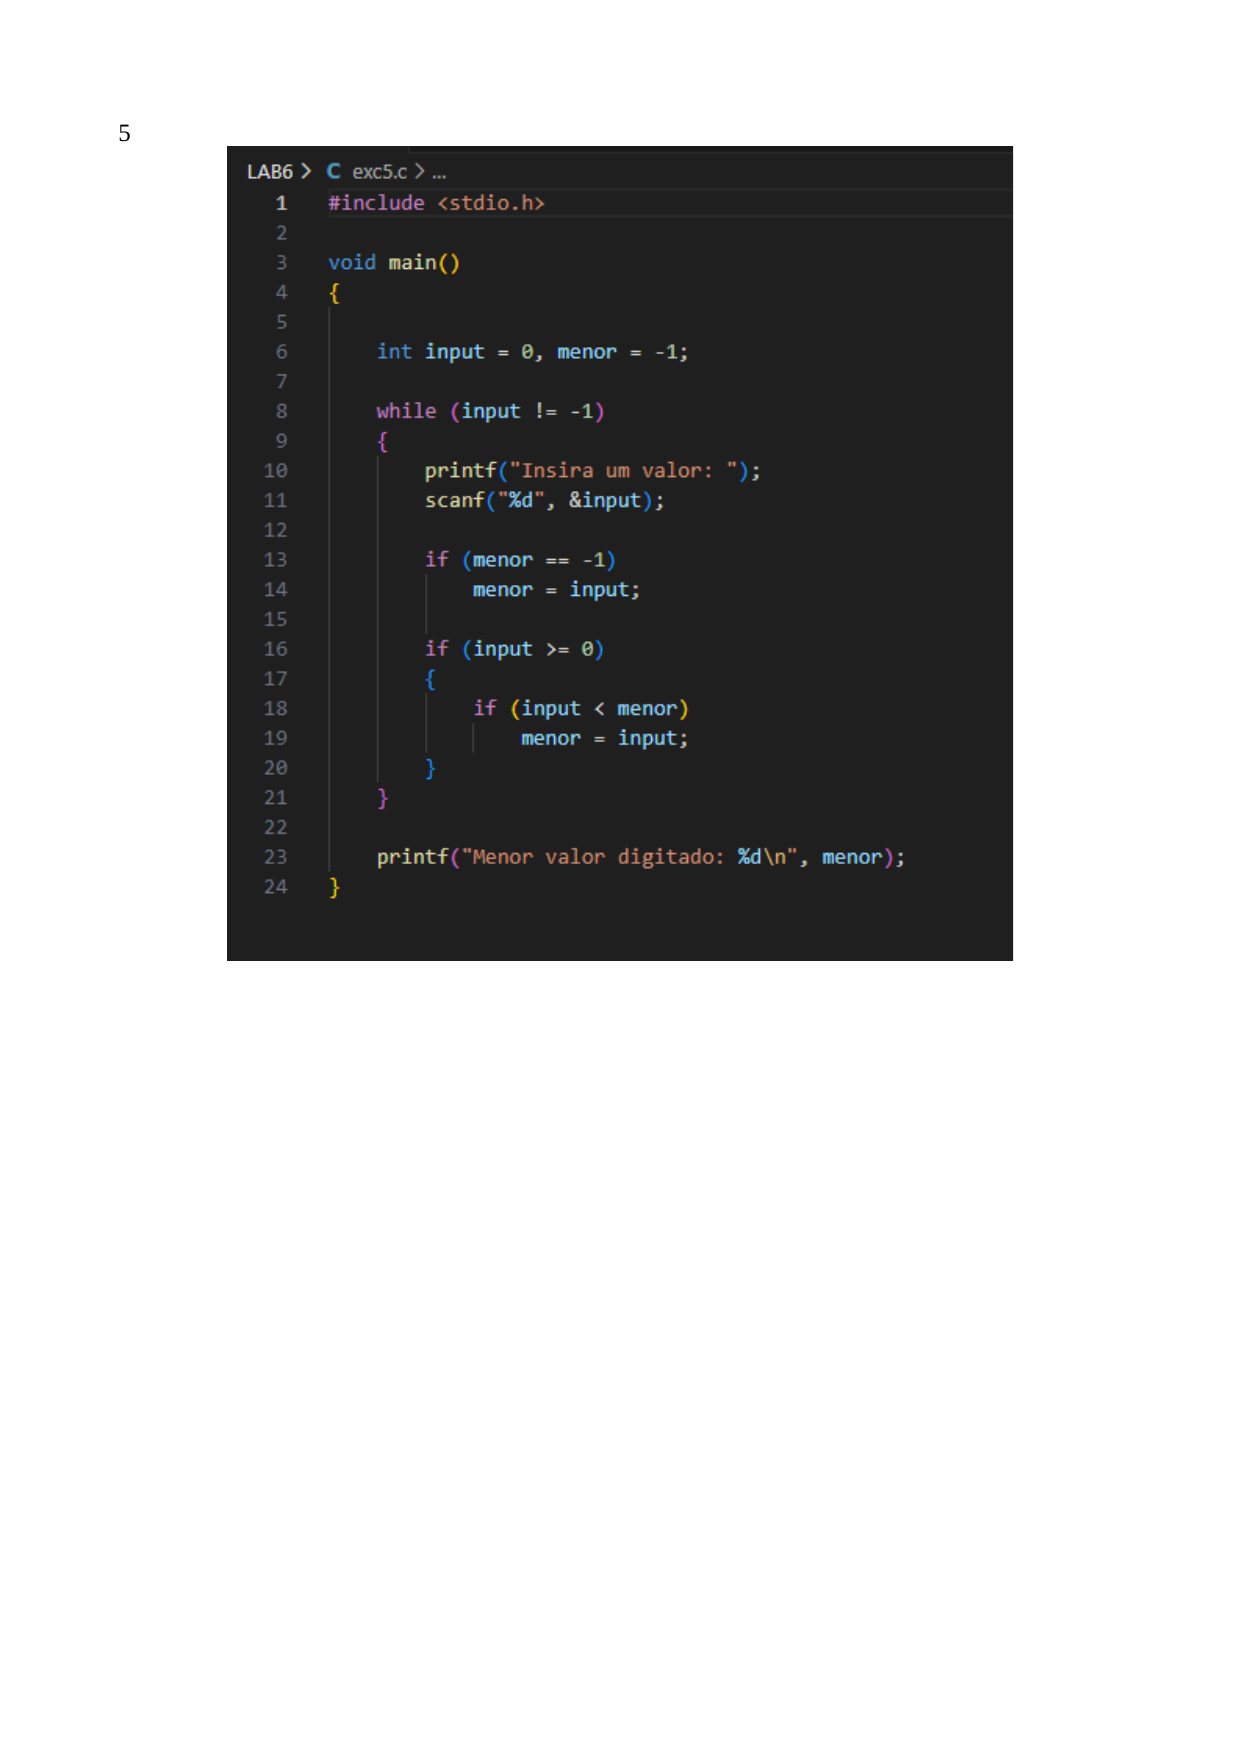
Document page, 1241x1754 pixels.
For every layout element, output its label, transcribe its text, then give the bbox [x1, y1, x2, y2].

picture [227, 146, 1014, 961]
text 5 [118, 118, 1122, 147]
